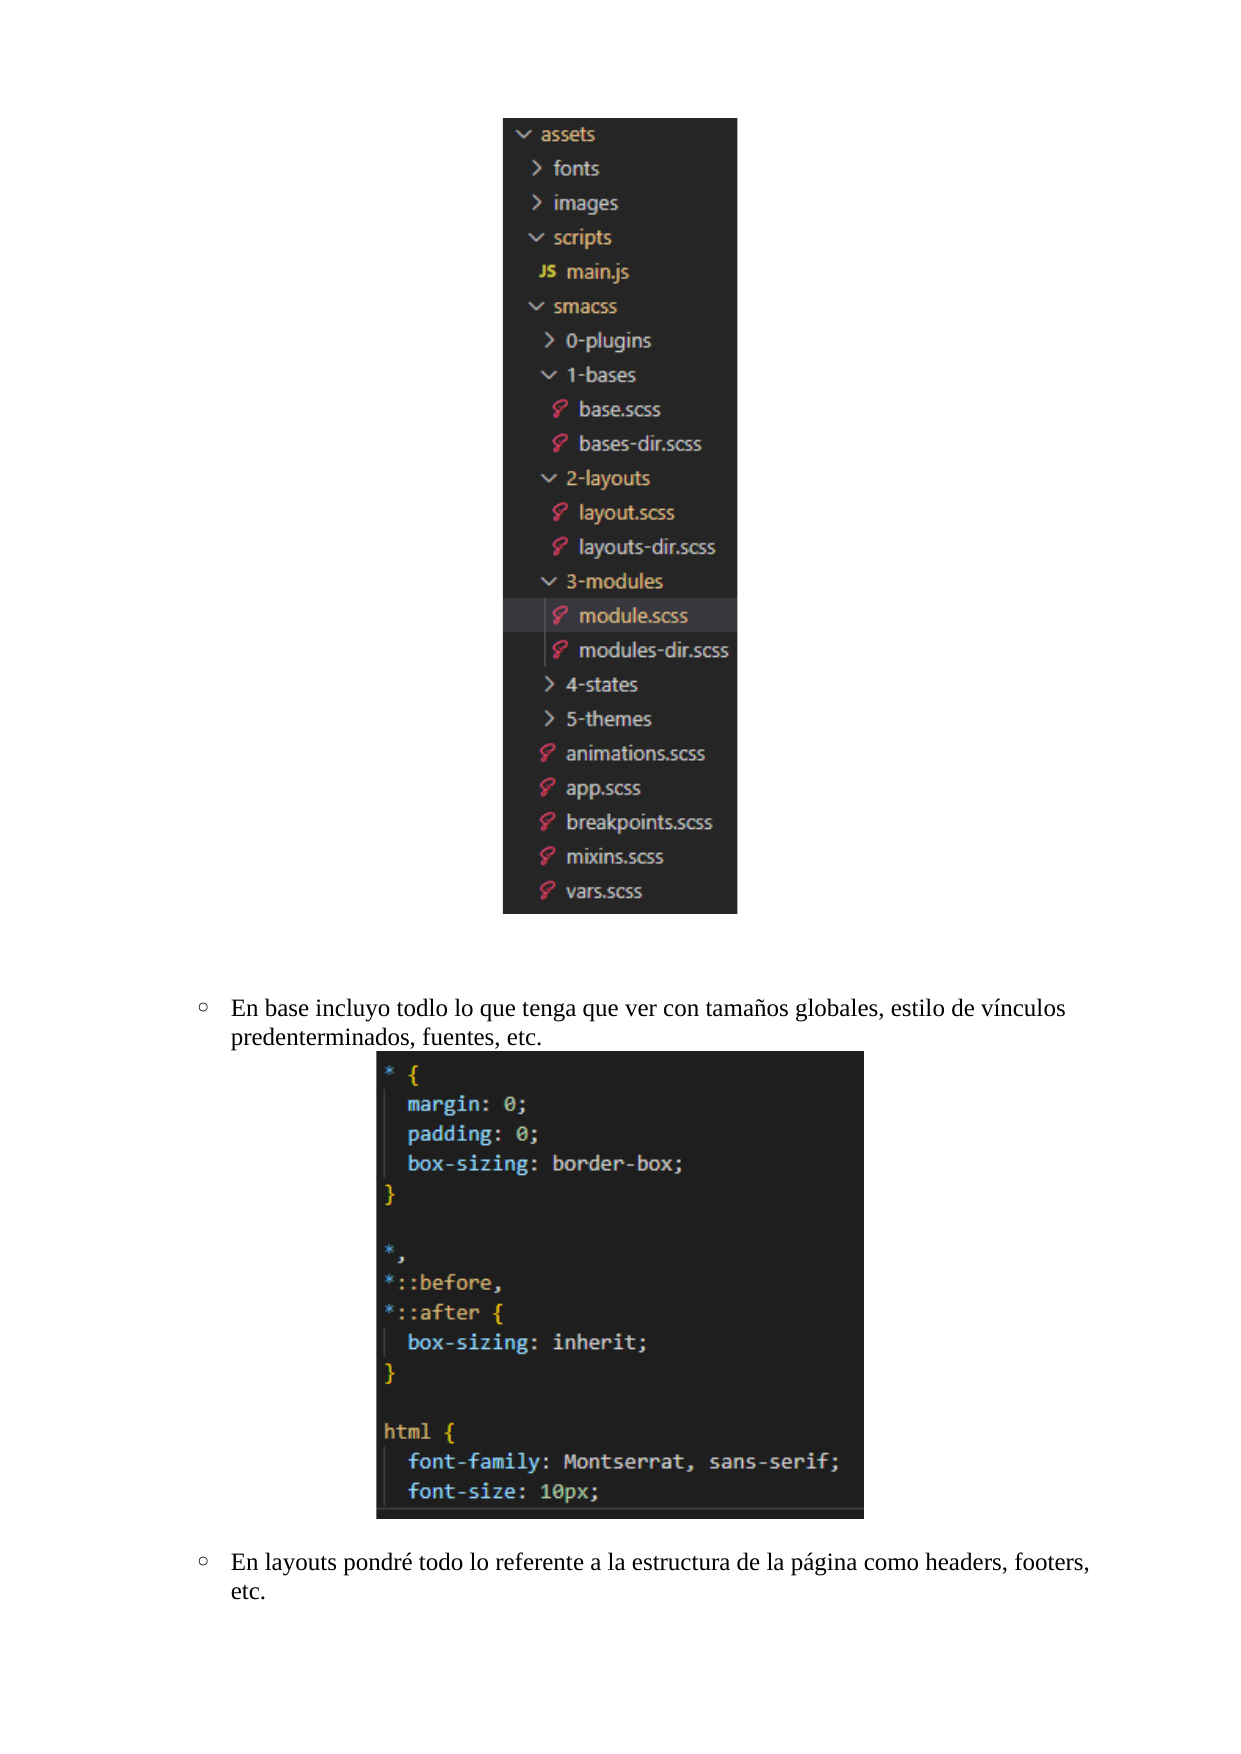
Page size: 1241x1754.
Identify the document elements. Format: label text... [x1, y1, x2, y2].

list En base incluyo todlo lo que tenga que ver con tamaños globales, estilo de vínculos predenterminados, fuentes, etc. [193, 993, 1122, 1051]
picture [376, 1051, 864, 1519]
list En layouts pondré todo lo referente a la estructura de la página como headers, footers, etc. [193, 1547, 1122, 1604]
picture [502, 118, 738, 914]
